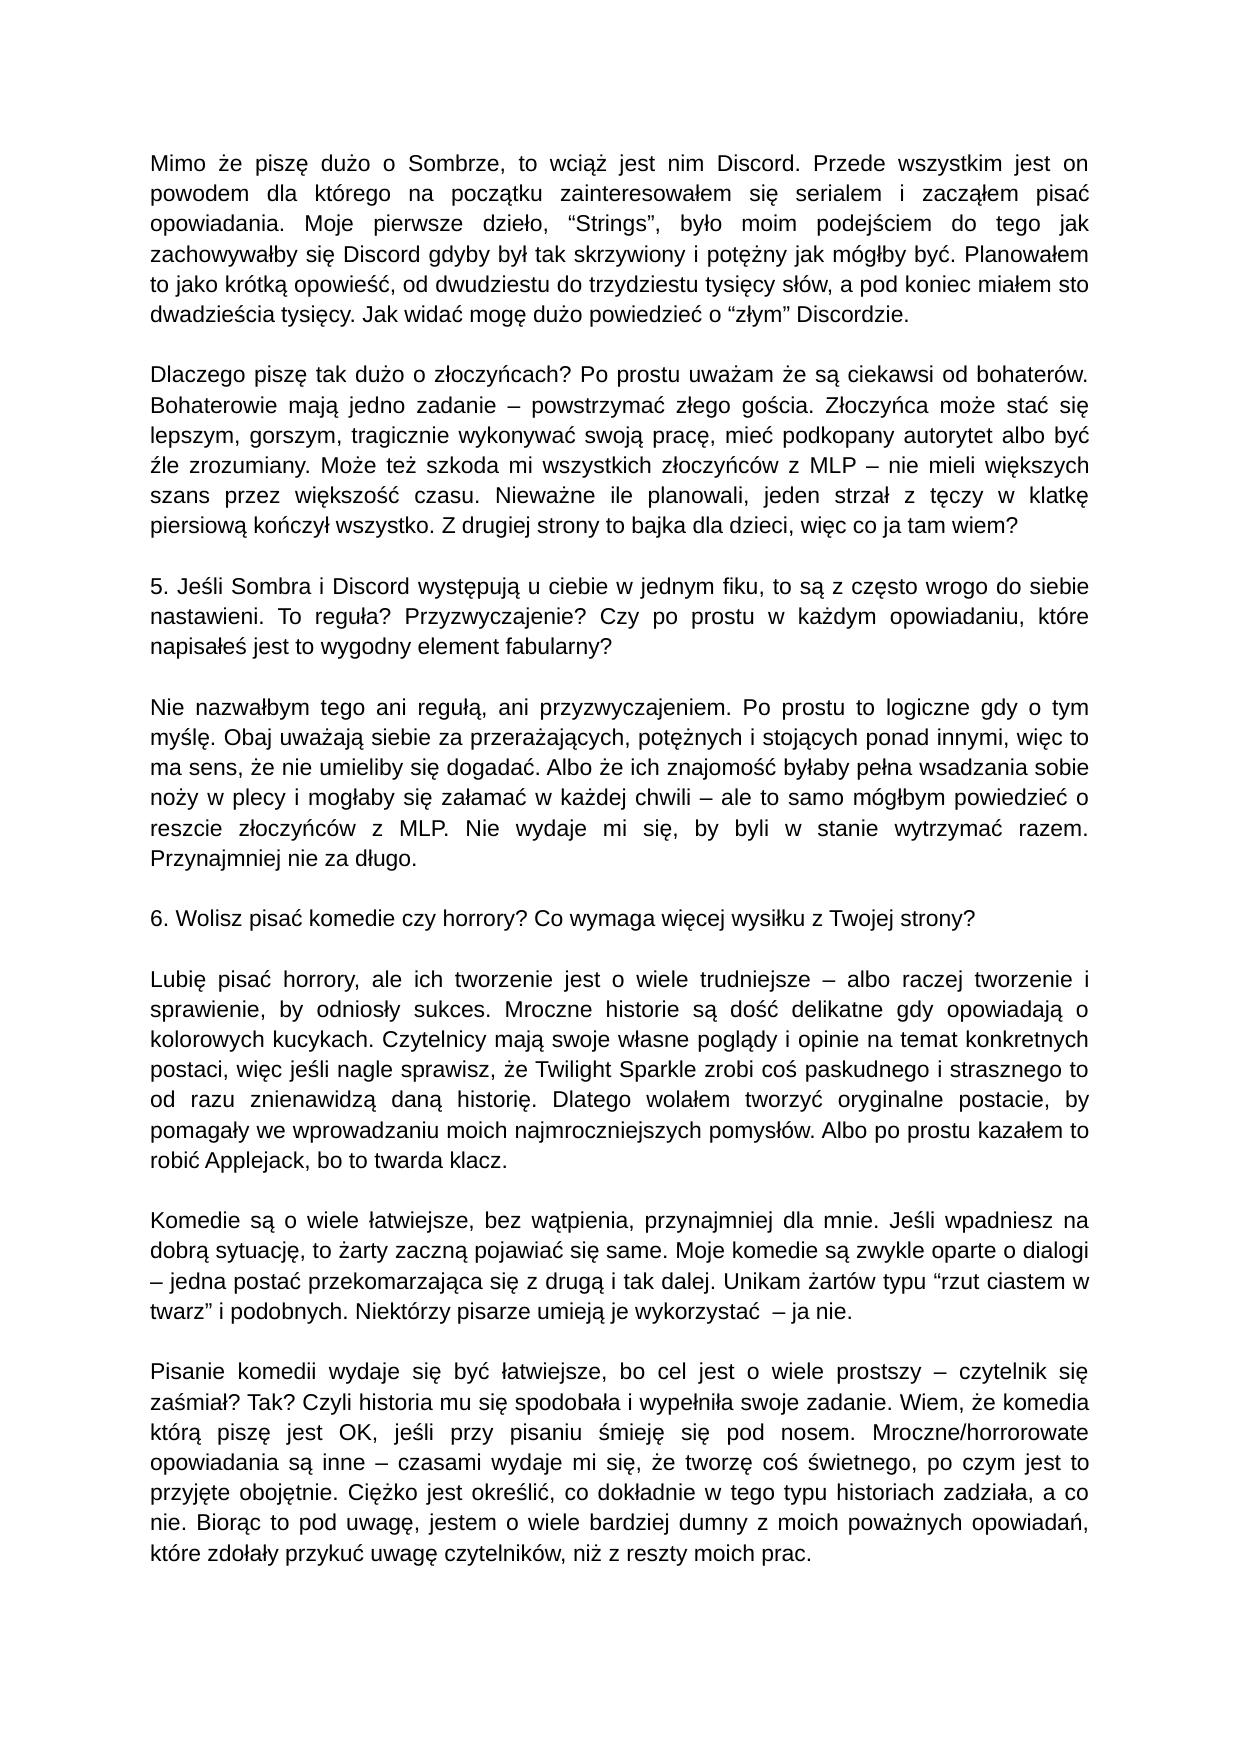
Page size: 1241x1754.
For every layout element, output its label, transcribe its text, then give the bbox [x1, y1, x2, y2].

text Lubię pisać horrory, ale ich tworzenie jest o wiele trudniejsze – albo raczej tworzenie i sprawienie, by odniosły sukces. Mroczne historie są dość delikatne gdy opowiadają o kolorowych kucykach. Czytelnicy mają swoje własne poglądy i opinie na temat konkretnych postaci, więc jeśli nagle sprawisz, że Twilight Sparkle zrobi coś paskudnego i strasznego to od razu znienawidzą daną historię. Dlatego wolałem tworzyć oryginalne postacie, by pomagały we wprowadzaniu moich najmroczniejszych pomysłów. Albo po prostu kazałem to robić Applejack, bo to twarda klacz. [150, 966, 1090, 1173]
text 5. Jeśli Sombra i Discord występują u ciebie w jednym fiku, to są z często wrogo do siebie nastawieni. To reguła? Przyzwyczajenie? Czy po prostu w każdym opowiadaniu, które napisałeś jest to wygodny element fabularny? [150, 573, 1090, 660]
text Dlaczego piszę tak dużo o złoczyńcach? Po prostu uważam że są ciekawsi od bohaterów. Bohaterowie mają jedno zadanie – powstrzymać złego gościa. Złoczyńca może stać się lepszym, gorszym, tragicznie wykonywać swoją pracę, mieć podkopany autorytet albo być źle zrozumiany. Może też szkoda mi wszystkich złoczyńców z MLP – nie mieli większych szans przez większość czasu. Nieważne ile planowali, jeden strzał z tęczy w klatkę piersiową kończył wszystko. Z drugiej strony to bajka dla dzieci, więc co ja tam wiem? [150, 361, 1090, 539]
text Komedie są o wiele łatwiejsze, bez wątpienia, przynajmniej dla mnie. Jeśli wpadniesz na dobrą sytuację, to żarty zaczną pojawiać się same. Moje komedie są zwykle oparte o dialogi – jedna postać przekomarzająca się z drugą i tak dalej. Unikam żartów typu “rzut ciastem w twarz” i podobnych. Niektórzy pisarze umieją je wykorzystać – ja nie. [150, 1207, 1090, 1324]
text 6. Wolisz pisać komedie czy horrory? Co wymaga więcej wysiłku z Twojej strony? [150, 905, 1090, 932]
text Pisanie komedii wydaje się być łatwiejsze, bo cel jest o wiele prostszy – czytelnik się zaśmiał? Tak? Czyli historia mu się spodobała i wypełniła swoje zadanie. Wiem, że komedia którą piszę jest OK, jeśli przy pisaniu śmieję się pod nosem. Mroczne/horrorowate opowiadania są inne – czasami wydaje mi się, że tworzę coś świetnego, po czym jest to przyjęte obojętnie. Ciężko jest określić, co dokładnie w tego typu historiach zadziała, a co nie. Biorąc to pod uwagę, jestem o wiele bardziej dumny z moich poważnych opowiadań, które zdołały przykuć uwagę czytelników, niż z reszty moich prac. [150, 1358, 1090, 1566]
text Mimo że piszę dużo o Sombrze, to wciąż jest nim Discord. Przede wszystkim jest on powodem dla którego na początku zainteresowałem się serialem i zacząłem pisać opowiadania. Moje pierwsze dzieło, “Strings”, było moim podejściem do tego jak zachowywałby się Discord gdyby był tak skrzywiony i potężny jak mógłby być. Planowałem to jako krótką opowieść, od dwudziestu do trzydziestu tysięcy słów, a pod koniec miałem sto dwadzieścia tysięcy. Jak widać mogę dużo powiedzieć o “złym” Discordzie. [150, 150, 1090, 327]
text Nie nazwałbym tego ani regułą, ani przyzwyczajeniem. Po prostu to logiczne gdy o tym myślę. Obaj uważają siebie za przerażających, potężnych i stojących ponad innymi, więc to ma sens, że nie umieliby się dogadać. Albo że ich znajomość byłaby pełna wsadzania sobie noży w plecy i mogłaby się załamać w każdej chwili – ale to samo mógłbym powiedzieć o reszcie złoczyńców z MLP. Nie wydaje mi się, by byli w stanie wytrzymać razem. Przynajmniej nie za długo. [150, 694, 1090, 871]
